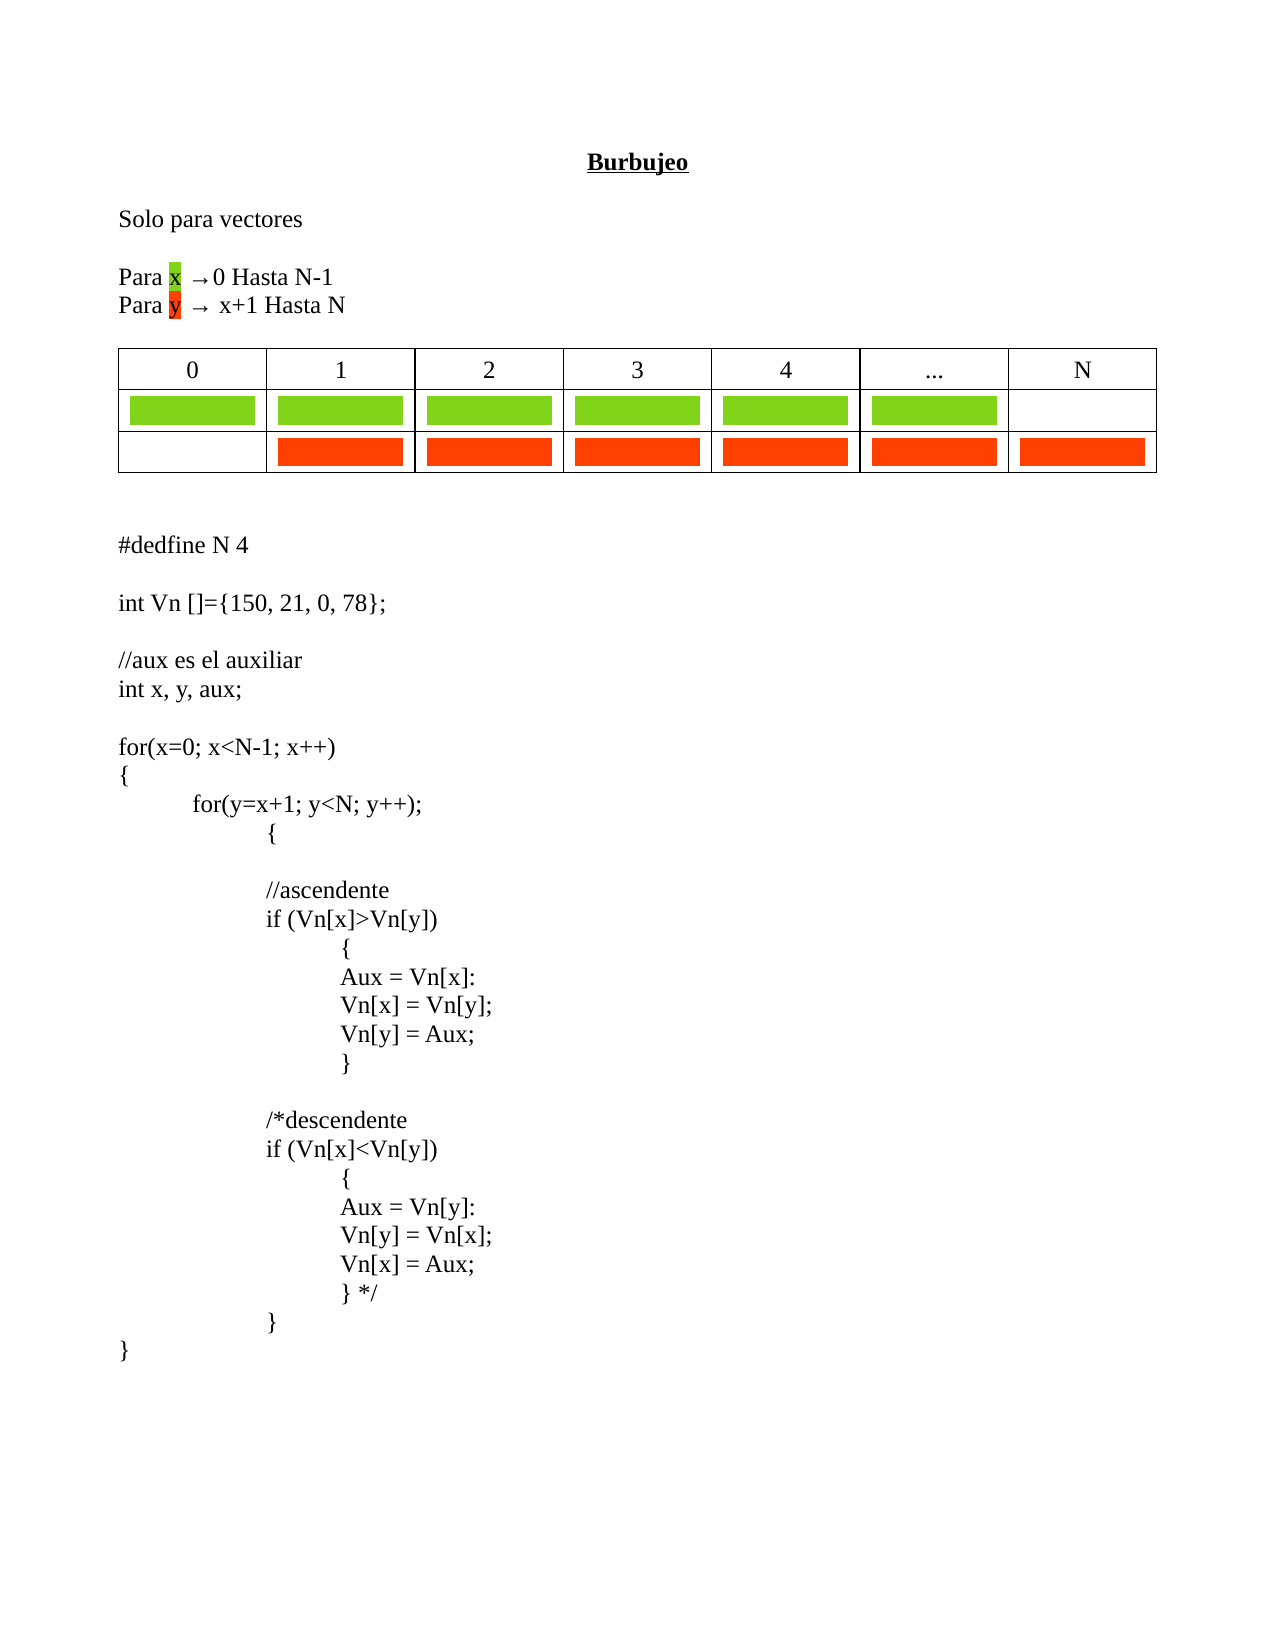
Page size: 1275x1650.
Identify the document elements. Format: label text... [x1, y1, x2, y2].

text { [118, 933, 1157, 962]
text Para y → x+1 Hasta N [118, 291, 1157, 319]
text //aux es el auxiliar [118, 645, 1157, 674]
text } [118, 1048, 1157, 1077]
table_cell oooooooooo [416, 390, 563, 431]
table_header 0 [119, 349, 266, 389]
text Para x →0 Hasta N-1 [118, 262, 1157, 291]
table_cell oooooooooo [861, 432, 1008, 472]
text if (Vn[x]<Vn[y]) [118, 1134, 1157, 1163]
table_header 3 [564, 349, 711, 389]
table_header 1 [267, 349, 414, 389]
table_cell oooooooooo [267, 432, 414, 472]
text { [118, 818, 1157, 847]
text Aux = Vn[y]: [118, 1192, 1157, 1220]
table_cell oooooooooo [119, 390, 266, 431]
table_cell oooooooooo [267, 390, 414, 431]
text { [118, 760, 1157, 789]
text Burbujeo [118, 147, 1157, 176]
table_cell oooooooooo [712, 432, 859, 472]
table_cell oooooooooo [564, 432, 711, 472]
table_header 2 [416, 349, 563, 389]
text } [118, 1335, 1157, 1393]
text //ascendente [118, 875, 1157, 904]
text #dedfine N 4 [118, 530, 1157, 559]
table_header ... [861, 349, 1008, 389]
text for(x=0; x<N-1; x++) [118, 732, 1157, 760]
text /*descendente [118, 1105, 1157, 1134]
text int x, y, aux; [118, 674, 1157, 703]
text Solo para vectores [118, 204, 1157, 233]
text if (Vn[x]>Vn[y]) [118, 904, 1157, 933]
text } */ [118, 1278, 1157, 1307]
table_cell oooooooooo [564, 390, 711, 431]
text } [118, 1307, 1157, 1335]
table_header N [1009, 349, 1156, 389]
text for(y=x+1; y<N; y++); [118, 789, 1157, 818]
text { [118, 1163, 1157, 1192]
table_cell oooooooooo [861, 390, 1008, 431]
table_cell [1009, 390, 1156, 431]
text Aux = Vn[x]: [118, 962, 1157, 990]
text int Vn []={150, 21, 0, 78}; [118, 588, 1157, 617]
table_header 4 [712, 349, 859, 389]
table_cell oooooooooo [416, 432, 563, 472]
text Vn[y] = Vn[x]; [118, 1220, 1157, 1249]
text Vn[x] = Vn[y]; [118, 990, 1157, 1019]
table_cell oooooooooo [712, 390, 859, 431]
table_cell [119, 432, 266, 472]
text Vn[x] = Aux; [118, 1249, 1157, 1278]
text Vn[y] = Aux; [118, 1019, 1157, 1048]
table_cell oooooooooo [1009, 432, 1156, 472]
